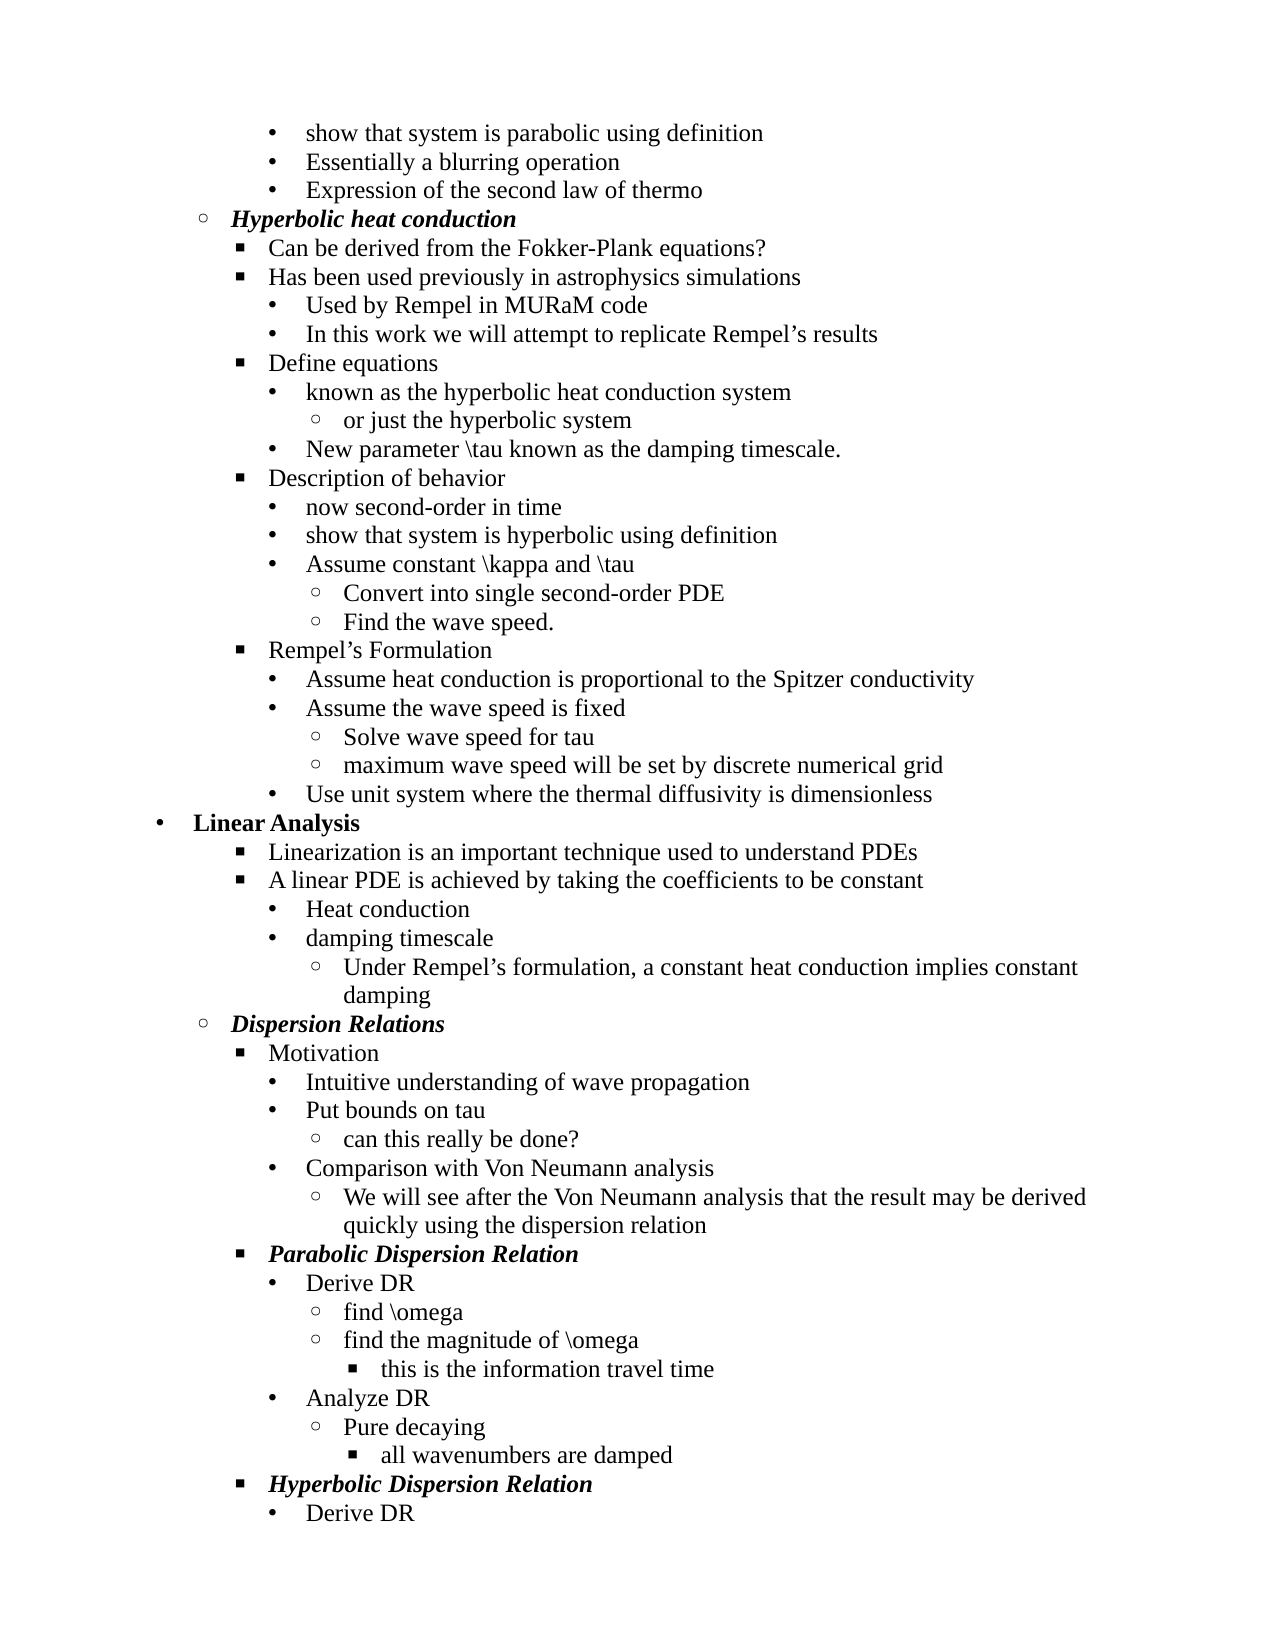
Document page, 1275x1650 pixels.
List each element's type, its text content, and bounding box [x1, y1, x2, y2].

list now second-order in time [268, 492, 1157, 521]
list Derive DR [268, 1268, 1157, 1297]
list Can be derived from the Fokker-Plank equations? [231, 233, 1157, 262]
list can this really be done? [306, 1124, 1157, 1153]
list this is the information travel time [343, 1354, 1157, 1383]
list Assume constant \kappa and \tau [268, 549, 1157, 578]
list Linear Analysis [156, 808, 1157, 837]
list Analyze DR [268, 1383, 1157, 1412]
list Heat conduction [268, 894, 1157, 923]
list Has been used previously in astrophysics simulations [231, 262, 1157, 291]
list A linear PDE is achieved by taking the coefficients to be constant [231, 866, 1157, 894]
list Put bounds on tau [268, 1096, 1157, 1124]
list Hyperbolic Dispersion Relation [231, 1469, 1157, 1498]
list Used by Rempel in MURaM code [268, 291, 1157, 319]
list Rempel’s Formulation [231, 636, 1157, 664]
list all wavenumbers are damped [343, 1441, 1157, 1469]
list Define equations [231, 348, 1157, 377]
list Under Rempel’s formulation, a constant heat conduction implies constant damping [306, 952, 1157, 1009]
list find \omega [306, 1297, 1157, 1326]
list show that system is parabolic using definition [268, 118, 1157, 147]
list or just the hyperbolic system [306, 406, 1157, 434]
list Convert into single second-order PDE [306, 578, 1157, 607]
list Parabolic Dispersion Relation [231, 1239, 1157, 1268]
list Motivation [231, 1038, 1157, 1067]
list Solve wave speed for tau [306, 722, 1157, 751]
list In this work we will attempt to replicate Rempel’s results [268, 319, 1157, 348]
list Derive DR [268, 1498, 1157, 1527]
list show that system is hyperbolic using definition [268, 521, 1157, 549]
list Use unit system where the thermal diffusivity is dimensionless [268, 779, 1157, 808]
list Find the wave speed. [306, 607, 1157, 636]
list Assume the wave speed is fixed [268, 693, 1157, 722]
list Linearization is an important technique used to understand PDEs [231, 837, 1157, 866]
list Essentially a blurring operation [268, 147, 1157, 176]
list find the magnitude of \omega [306, 1326, 1157, 1354]
list Expression of the second law of thermo [268, 176, 1157, 204]
list Comparison with Von Neumann analysis [268, 1153, 1157, 1182]
list Description of behavior [231, 463, 1157, 492]
list Intuitive understanding of wave propagation [268, 1067, 1157, 1096]
list Dispersion Relations [193, 1009, 1157, 1038]
list maximum wave speed will be set by discrete numerical grid [306, 751, 1157, 779]
list known as the hyperbolic heat conduction system [268, 377, 1157, 406]
list We will see after the Von Neumann analysis that the result may be derived quickly using the dispersion relation [306, 1182, 1157, 1239]
list New parameter \tau known as the damping timescale. [268, 434, 1157, 463]
list Pure decaying [306, 1412, 1157, 1441]
list Assume heat conduction is proportional to the Spitzer conductivity [268, 664, 1157, 693]
list Hyperbolic heat conduction [193, 204, 1157, 233]
list damping timescale [268, 923, 1157, 952]
